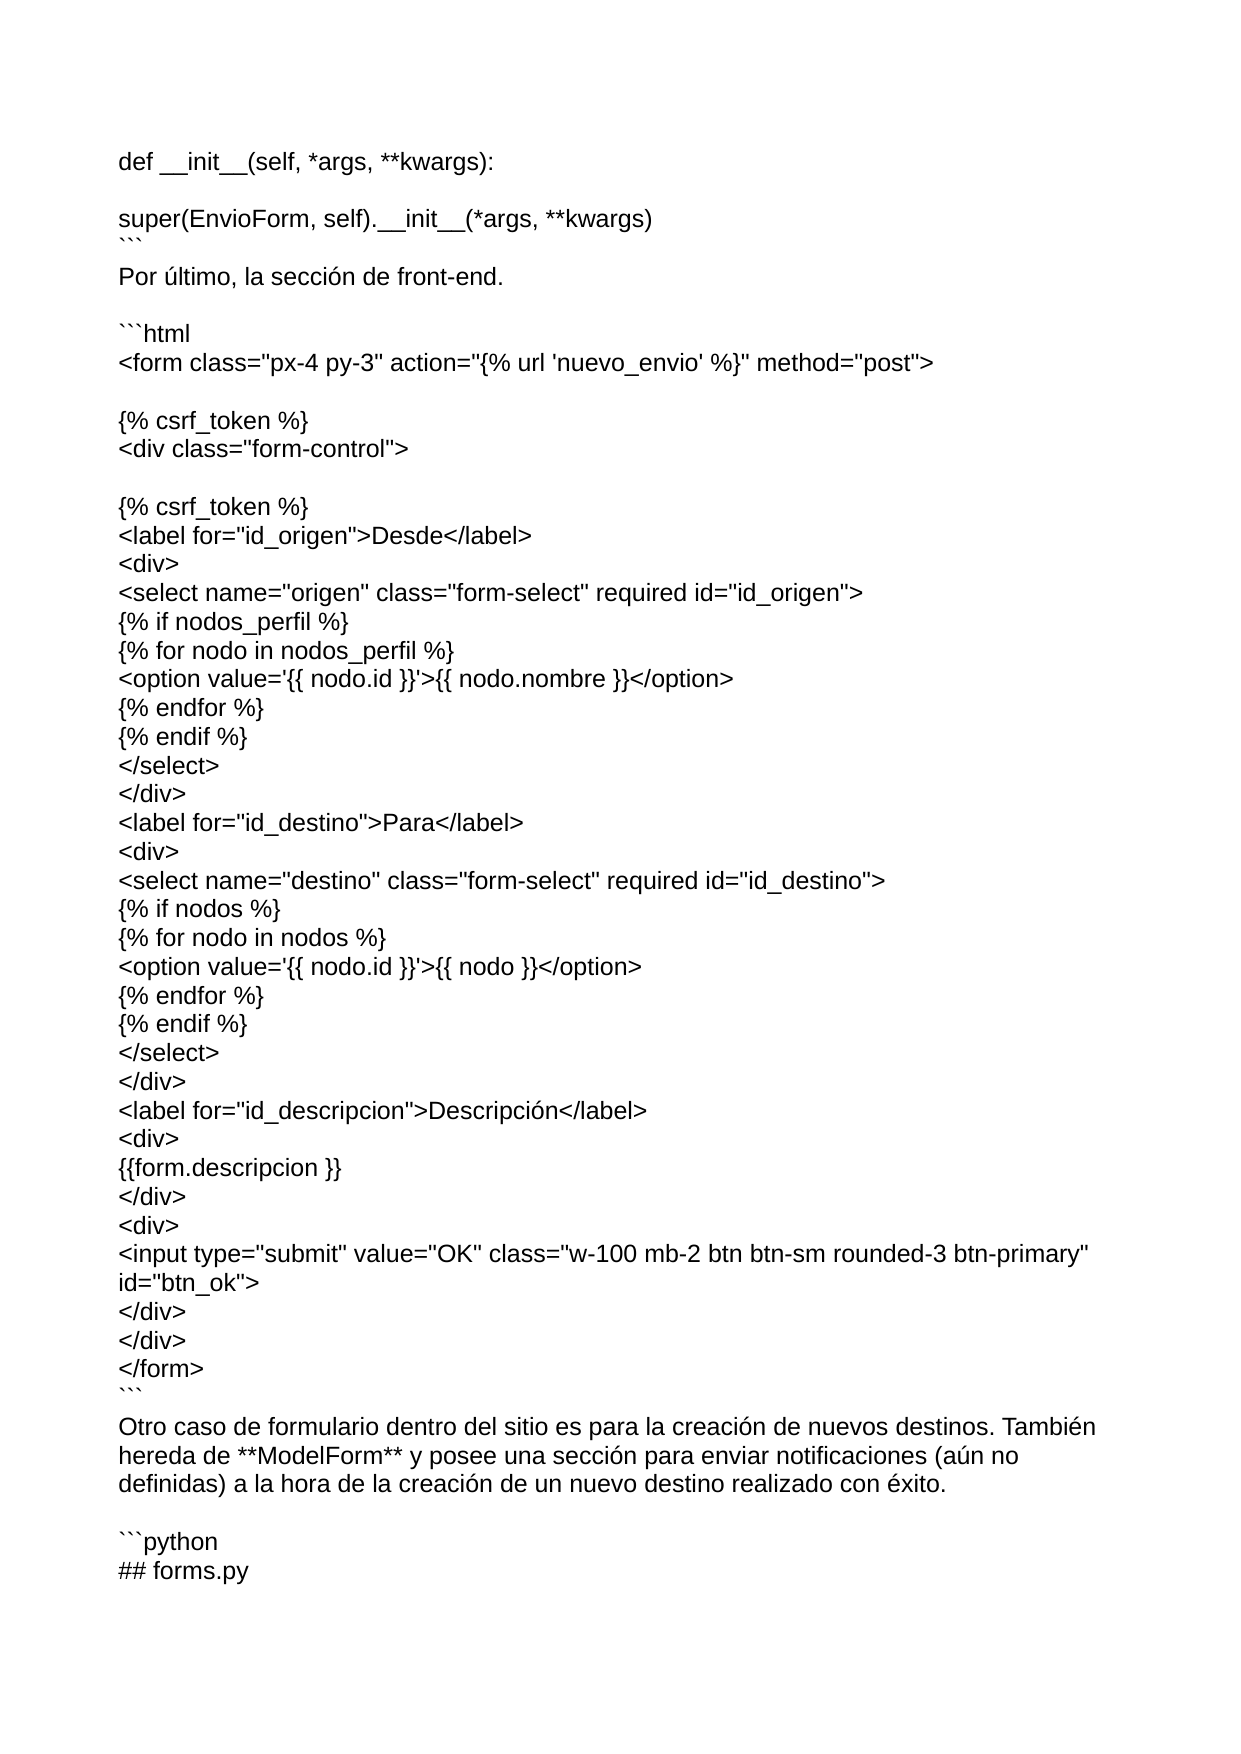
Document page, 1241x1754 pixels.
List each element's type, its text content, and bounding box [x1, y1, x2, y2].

text </div> [118, 1182, 1122, 1211]
text super(EnvioForm, self).__init__(*args, **kwargs) [118, 204, 1122, 233]
text </div> [118, 779, 1122, 808]
text <div> [118, 549, 1122, 578]
text ``` [118, 233, 1122, 262]
text <label for="id_origen">Desde</label> [118, 521, 1122, 549]
text {% endif %} [118, 722, 1122, 751]
text <option value='{{ nodo.id }}'>{{ nodo }}</option> [118, 952, 1122, 981]
text <label for="id_descripcion">Descripción</label> [118, 1096, 1122, 1124]
text {% csrf_token %} [118, 492, 1122, 521]
text Por último, la sección de front-end. [118, 262, 1122, 291]
text </div> [118, 1067, 1122, 1096]
text ## forms.py [118, 1556, 1122, 1584]
text <div> [118, 837, 1122, 866]
text {% endfor %} [118, 693, 1122, 722]
text ```python [118, 1527, 1122, 1556]
text ``` [118, 1383, 1122, 1412]
text <div class="form-control"> [118, 434, 1122, 463]
text <input type="submit" value="OK" class="w-100 mb-2 btn btn-sm rounded-3 btn-primary" id="btn_ok"> [118, 1239, 1122, 1297]
text def __init__(self, *args, **kwargs): [118, 147, 1122, 176]
text {{form.descripcion }} [118, 1153, 1122, 1182]
text {% csrf_token %} [118, 406, 1122, 434]
text Otro caso de formulario dentro del sitio es para la creación de nuevos destinos. También hereda de **ModelForm** y posee una sección para enviar notificaciones (aún no definidas) a la hora de la creación de un nuevo destino realizado con éxito. [118, 1412, 1122, 1498]
text {% if nodos %} [118, 894, 1122, 923]
text {% for nodo in nodos %} [118, 923, 1122, 952]
text <form class="px-4 py-3" action="{% url 'nuevo_envio' %}" method="post"> [118, 348, 1122, 377]
text <div> [118, 1211, 1122, 1239]
text <div> [118, 1124, 1122, 1153]
text </select> [118, 1038, 1122, 1067]
text </select> [118, 751, 1122, 779]
text <select name="destino" class="form-select" required id="id_destino"> [118, 866, 1122, 894]
text <label for="id_destino">Para</label> [118, 808, 1122, 837]
text {% for nodo in nodos_perfil %} [118, 636, 1122, 664]
text ```html [118, 319, 1122, 348]
text {% endif %} [118, 1009, 1122, 1038]
text </form> [118, 1354, 1122, 1383]
text {% endfor %} [118, 981, 1122, 1009]
text </div> [118, 1326, 1122, 1354]
text <option value='{{ nodo.id }}'>{{ nodo.nombre }}</option> [118, 664, 1122, 693]
text <select name="origen" class="form-select" required id="id_origen"> [118, 578, 1122, 607]
text {% if nodos_perfil %} [118, 607, 1122, 636]
text </div> [118, 1297, 1122, 1326]
